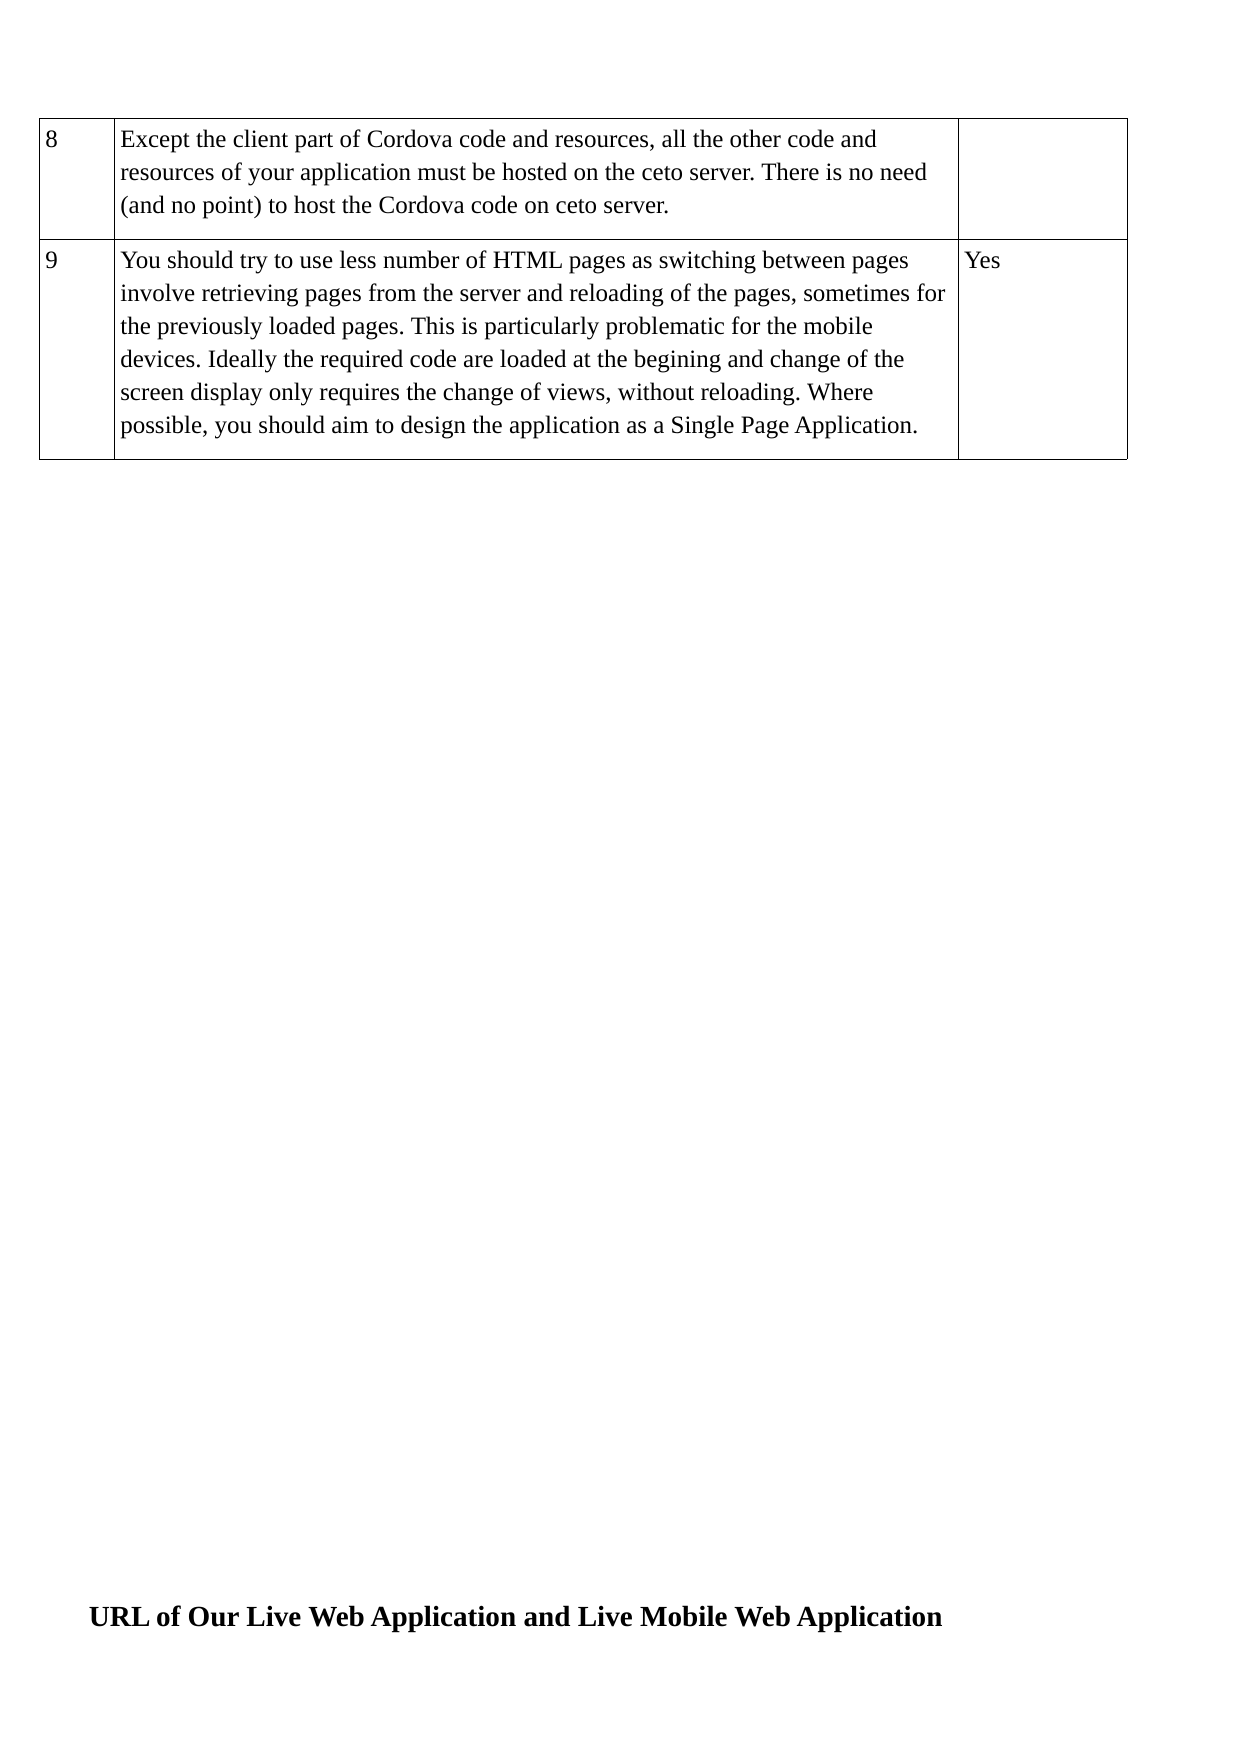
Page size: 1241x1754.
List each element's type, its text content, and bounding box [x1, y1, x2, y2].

table_cell 9 [40, 240, 114, 459]
table_cell Yes [959, 240, 1127, 459]
table_cell 8 [40, 119, 114, 239]
text URL of Our Live Web Application and Live Mobile Web Application [89, 1599, 1221, 1633]
table_cell Except the client part of Cordova code and resources, all the other code and resources of your application must be hosted on the ceto server. There is no need (and no point) to host the Cordova code on ceto server. [115, 119, 958, 239]
table_cell [959, 119, 1127, 239]
table_cell You should try to use less number of HTML pages as switching between pages involve retrieving pages from the server and reloading of the pages, sometimes for the previously loaded pages. This is particularly problematic for the mobile devices. Ideally the required code are loaded at the begining and change of the screen display only requires the change of views, without reloading. Where possible, you should aim to design the application as a Single Page Application. [115, 240, 958, 459]
